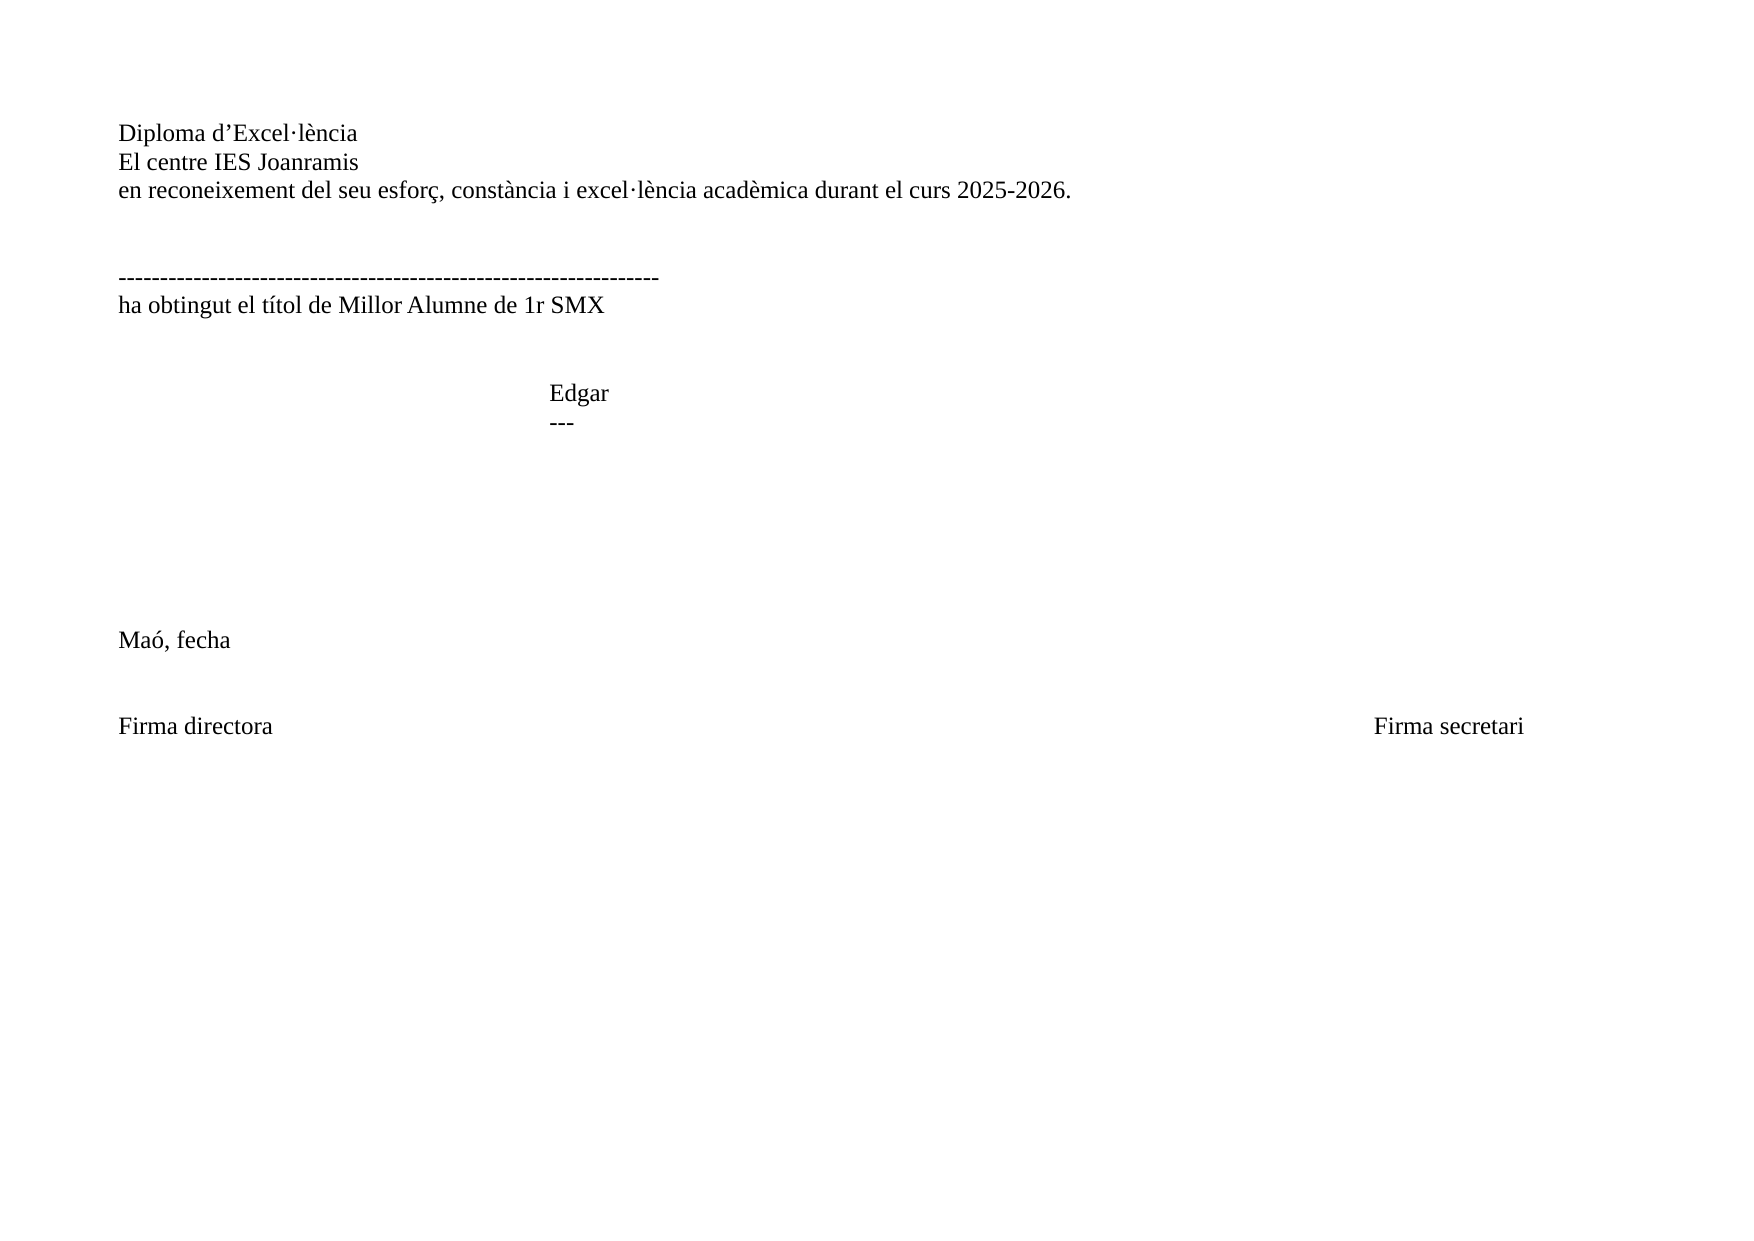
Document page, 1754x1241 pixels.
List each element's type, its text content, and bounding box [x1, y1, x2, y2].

text Edgar [549, 378, 992, 407]
text Firma directora Firma secretari [118, 711, 1636, 740]
text ha obtingut el títol de Millor Alumne de 1r SMX [118, 291, 1636, 319]
text en reconeixement del seu esforç, constància i excel·lència acadèmica durant el curs 2025-2026. [118, 176, 1636, 204]
text El centre IES Joanramis [118, 147, 1636, 176]
text ----------------------------------------------------------------- [118, 262, 1636, 291]
text Maó, fecha [118, 625, 1636, 654]
text --- [549, 407, 992, 435]
text Diploma d’Excel·lència [118, 118, 1636, 147]
